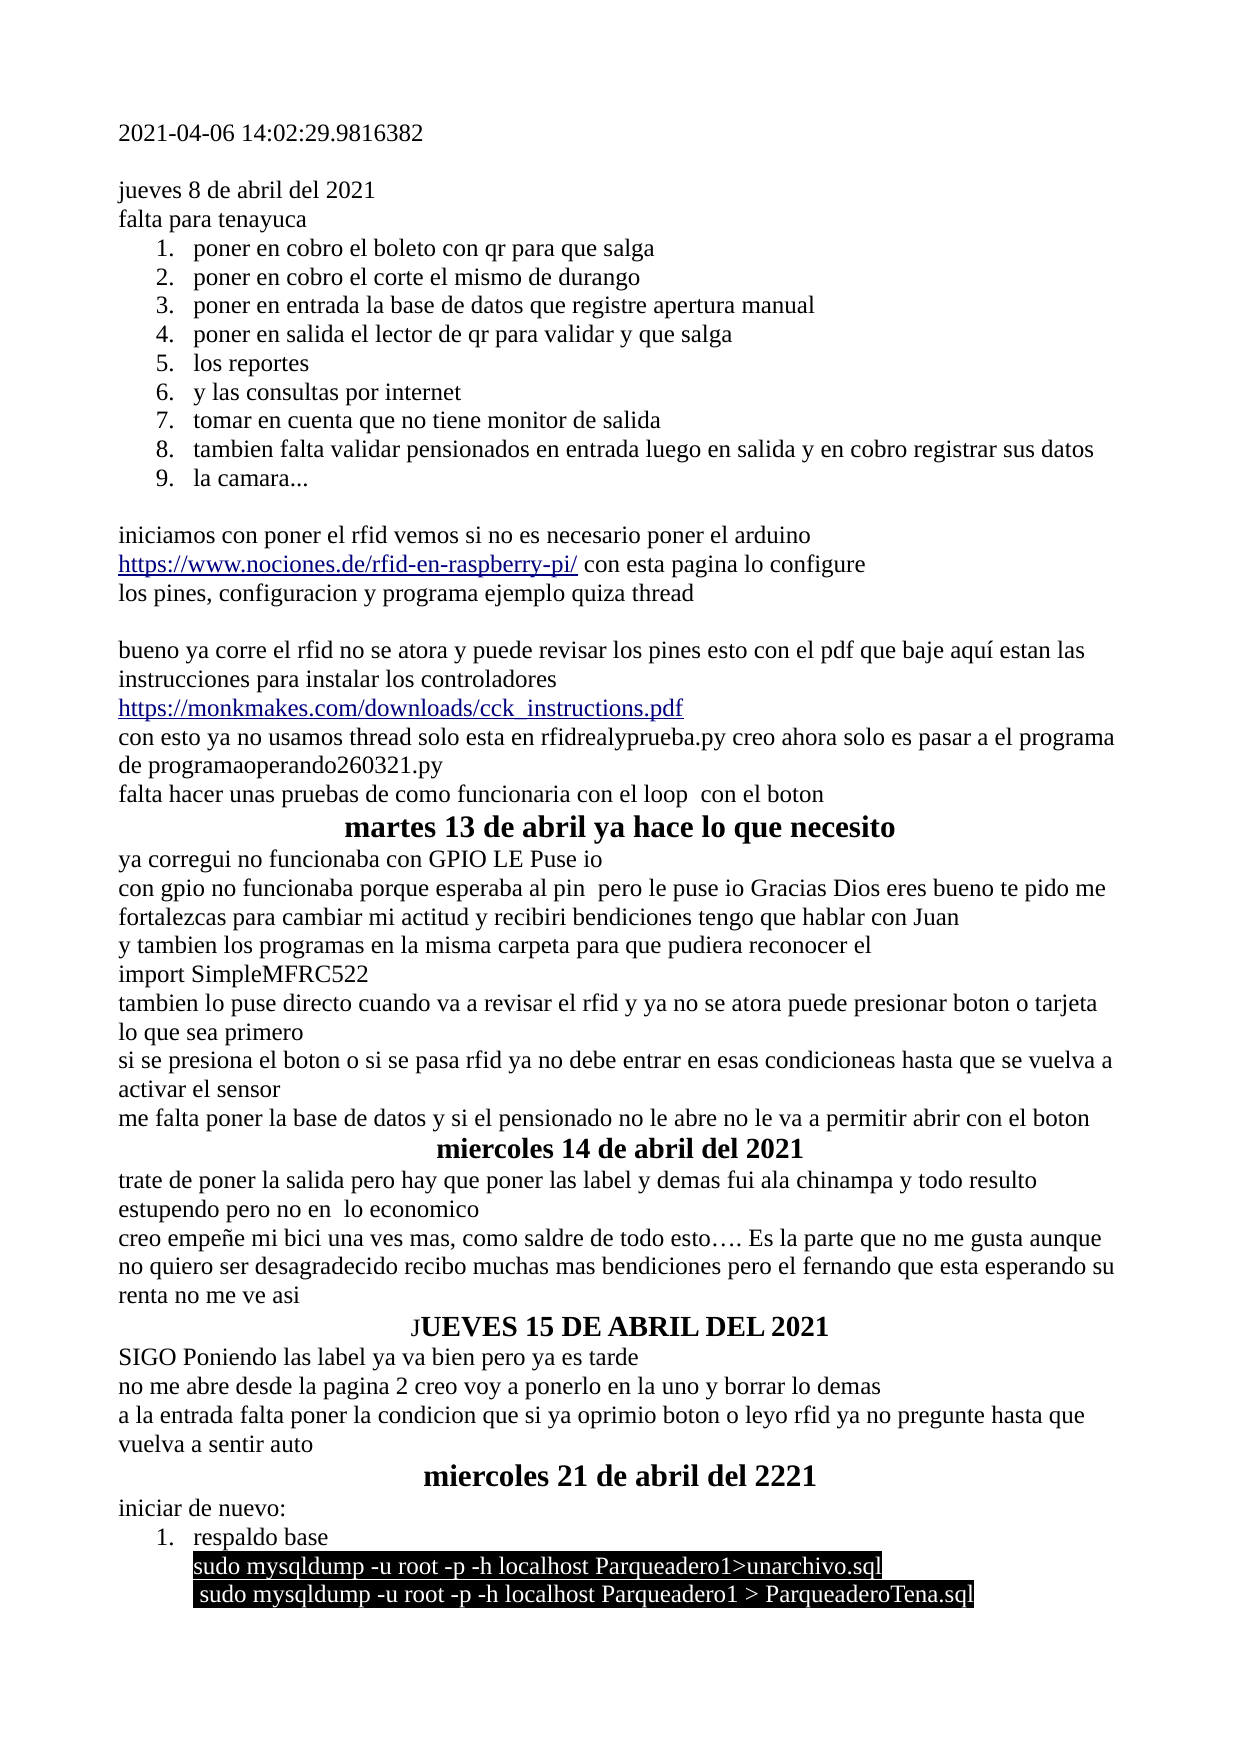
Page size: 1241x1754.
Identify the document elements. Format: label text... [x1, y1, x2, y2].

text iniciamos con poner el rfid vemos si no es necesario poner el arduino [118, 521, 1122, 549]
text ya corregui no funcionaba con GPIO LE Puse io [118, 844, 1122, 873]
list poner en cobro el corte el mismo de durango [156, 262, 1122, 291]
text jueves 8 de abril del 2021 [118, 176, 1122, 204]
text los pines, configuracion y programa ejemplo quiza thread [118, 578, 1122, 607]
list la camara... [156, 463, 1122, 492]
text y tambien los programas en la misma carpeta para que pudiera reconocer el [118, 930, 1122, 959]
text si se presiona el boton o si se pasa rfid ya no debe entrar en esas condicioneas hasta que se vuelva a activar el sensor [118, 1045, 1122, 1103]
text con gpio no funcionaba porque esperaba al pin pero le puse io Gracias Dios eres bueno te pido me fortalezcas para cambiar mi actitud y recibiri bendiciones tengo que hablar con Juan [118, 873, 1122, 930]
list y las consultas por internet [156, 377, 1122, 406]
text no me abre desde la pagina 2 creo voy a ponerlo en la uno y borrar lo demas [118, 1371, 1122, 1400]
list poner en salida el lector de qr para validar y que salga [156, 319, 1122, 348]
text https://www.nociones.de/rfid-en-raspberry-pi/ con esta pagina lo configure [118, 549, 1122, 578]
text me falta poner la base de datos y si el pensionado no le abre no le va a permitir abrir con el boton [118, 1103, 1122, 1132]
list sudo mysqldump -u root -p -h localhost Parqueadero1 > ParqueaderoTena.sql [156, 1579, 1122, 1608]
list respaldo base [156, 1522, 1122, 1551]
list poner en entrada la base de datos que registre apertura manual [156, 291, 1122, 319]
text JUEVES 15 DE ABRIL DEL 2021 [118, 1309, 1122, 1342]
text trate de poner la salida pero hay que poner las label y demas fui ala chinampa y todo resulto estupendo pero no en lo economico [118, 1165, 1122, 1223]
list poner en cobro el boleto con qr para que salga [156, 233, 1122, 262]
list tambien falta validar pensionados en entrada luego en salida y en cobro registrar sus datos [156, 434, 1122, 463]
text martes 13 de abril ya hace lo que necesito [118, 808, 1122, 844]
text 2021-04-06 14:02:29.9816382 [118, 118, 1122, 147]
text https://monkmakes.com/downloads/cck_instructions.pdf [118, 693, 1122, 722]
text bueno ya corre el rfid no se atora y puede revisar los pines esto con el pdf que baje aquí estan las instrucciones para instalar los controladores [118, 636, 1122, 693]
text creo empeñe mi bici una ves mas, como saldre de todo esto…. Es la parte que no me gusta aunque no quiero ser desagradecido recibo muchas mas bendiciones pero el fernando que esta esperando su renta no me ve asi [118, 1223, 1122, 1309]
text falta para tenayuca [118, 204, 1122, 233]
text tambien lo puse directo cuando va a revisar el rfid y ya no se atora puede presionar boton o tarjeta lo que sea primero [118, 988, 1122, 1045]
text falta hacer unas pruebas de como funcionaria con el loop con el boton [118, 779, 1122, 808]
list tomar en cuenta que no tiene monitor de salida [156, 406, 1122, 434]
text SIGO Poniendo las label ya va bien pero ya es tarde [118, 1342, 1122, 1371]
text con esto ya no usamos thread solo esta en rfidrealyprueba.py creo ahora solo es pasar a el programa de programaoperando260321.py [118, 722, 1122, 779]
list sudo mysqldump -u root -p -h localhost Parqueadero1>unarchivo.sql [156, 1551, 1122, 1579]
text miercoles 21 de abril del 2221 [118, 1457, 1122, 1493]
text miercoles 14 de abril del 2021 [118, 1132, 1122, 1165]
text iniciar de nuevo: [118, 1493, 1122, 1522]
text a la entrada falta poner la condicion que si ya oprimio boton o leyo rfid ya no pregunte hasta que vuelva a sentir auto [118, 1400, 1122, 1457]
text import SimpleMFRC522 [118, 959, 1122, 988]
list los reportes [156, 348, 1122, 377]
